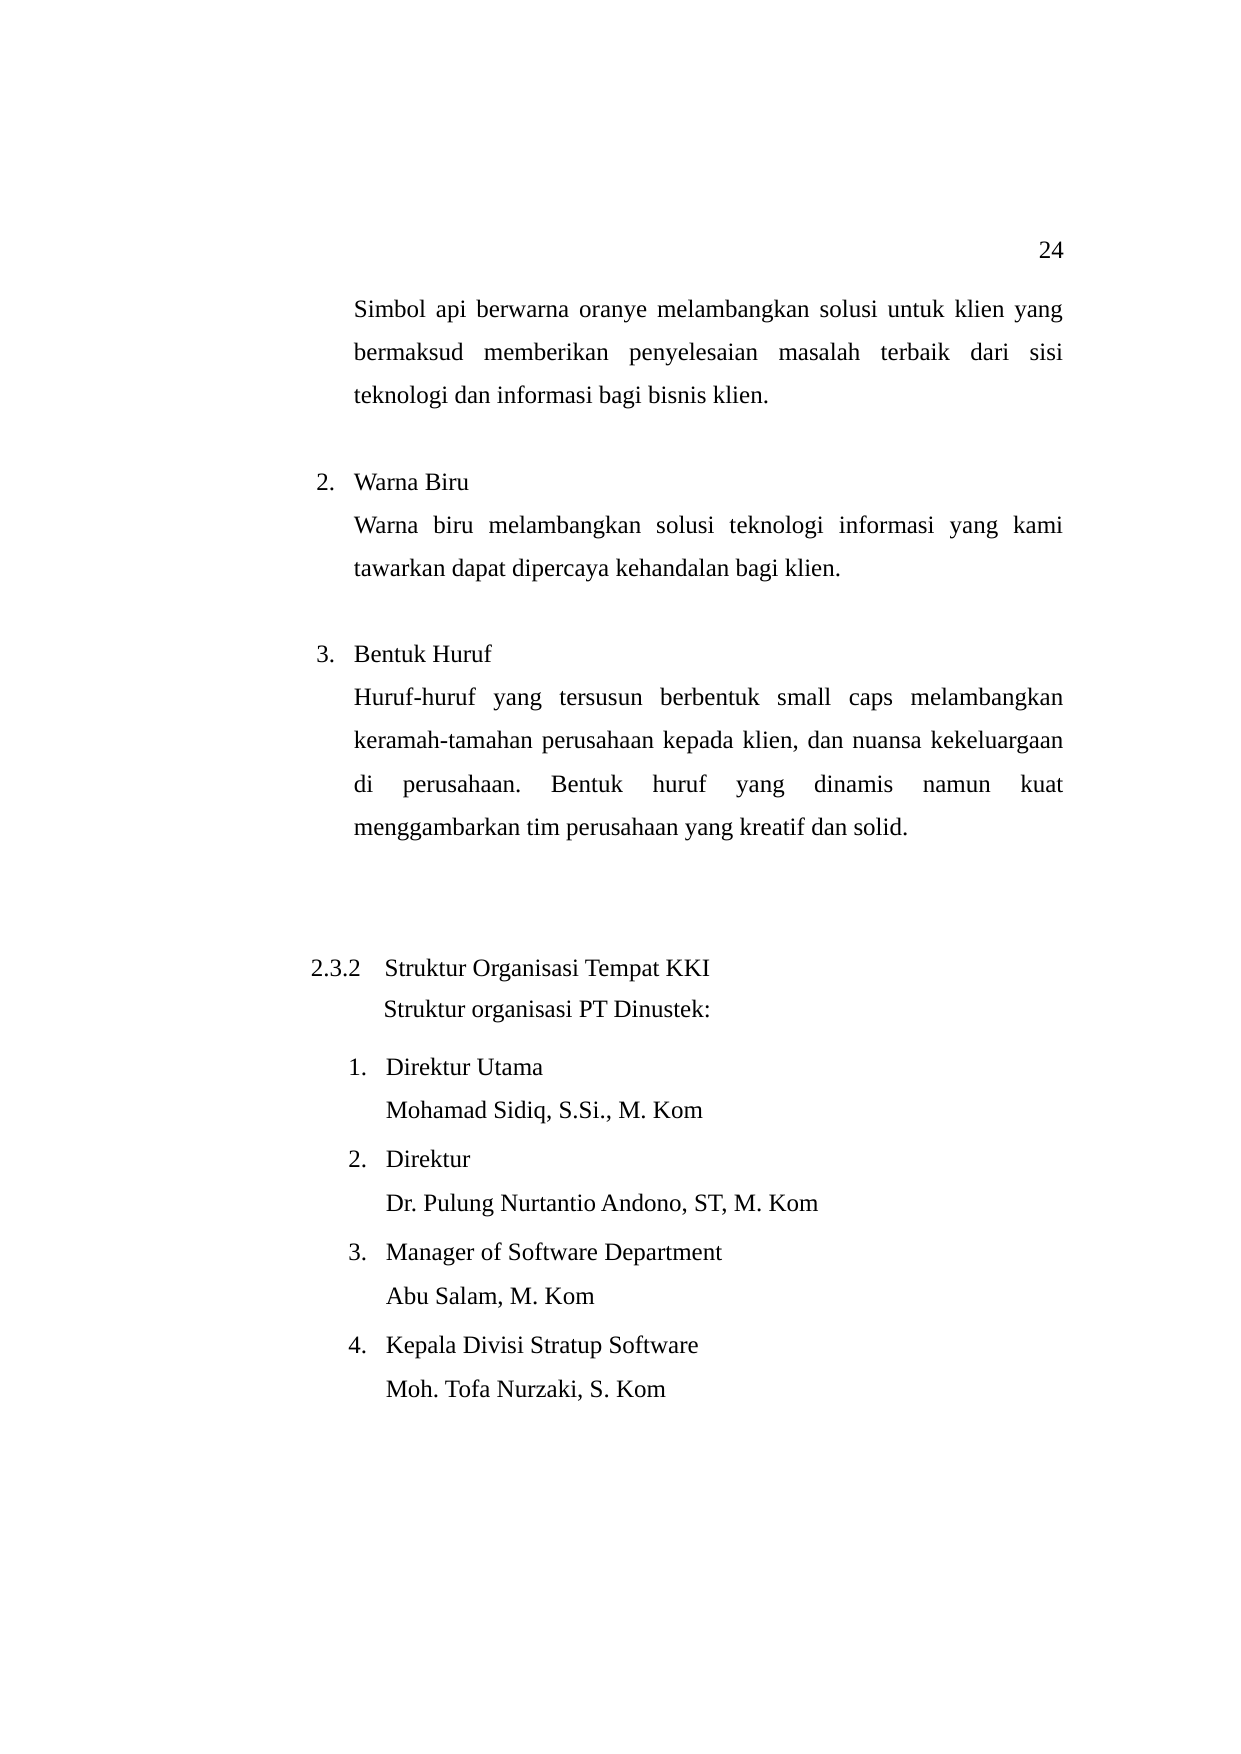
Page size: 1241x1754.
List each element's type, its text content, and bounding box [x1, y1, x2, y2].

list Bentuk Huruf [316, 639, 1063, 668]
text Struktur organisasi PT Dinustek: [236, 994, 1063, 1023]
text Warna biru melambangkan solusi teknologi informasi yang kami tawarkan dapat dipercaya kehandalan bagi klien. [354, 510, 1063, 582]
list Mohamad Sidiq, S.Si., M. Kom [348, 1095, 1063, 1124]
text Simbol api berwarna oranye melambangkan solusi untuk klien yang bermaksud memberikan penyelesaian masalah terbaik dari sisi teknologi dan informasi bagi bisnis klien. [354, 294, 1063, 409]
list Direktur [348, 1144, 1063, 1173]
list Manager of Software Department [348, 1237, 1063, 1266]
subtitle Struktur Organisasi Tempat KKI [311, 953, 1063, 982]
list Warna Biru [316, 467, 1063, 496]
list Moh. Tofa Nurzaki, S. Kom [348, 1374, 1063, 1402]
text Huruf-huruf yang tersusun berbentuk small caps melambangkan keramah-tamahan perusahaan kepada klien, dan nuansa kekeluargaan di perusahaan. Bentuk huruf yang dinamis namun kuat menggambarkan tim perusahaan yang kreatif dan solid. [354, 682, 1063, 841]
list Direktur Utama [348, 1052, 1063, 1080]
list Kepala Divisi Stratup Software [348, 1330, 1063, 1359]
list Abu Salam, M. Kom [348, 1281, 1063, 1309]
list Dr. Pulung Nurtantio Andono, ST, M. Kom [348, 1188, 1063, 1217]
